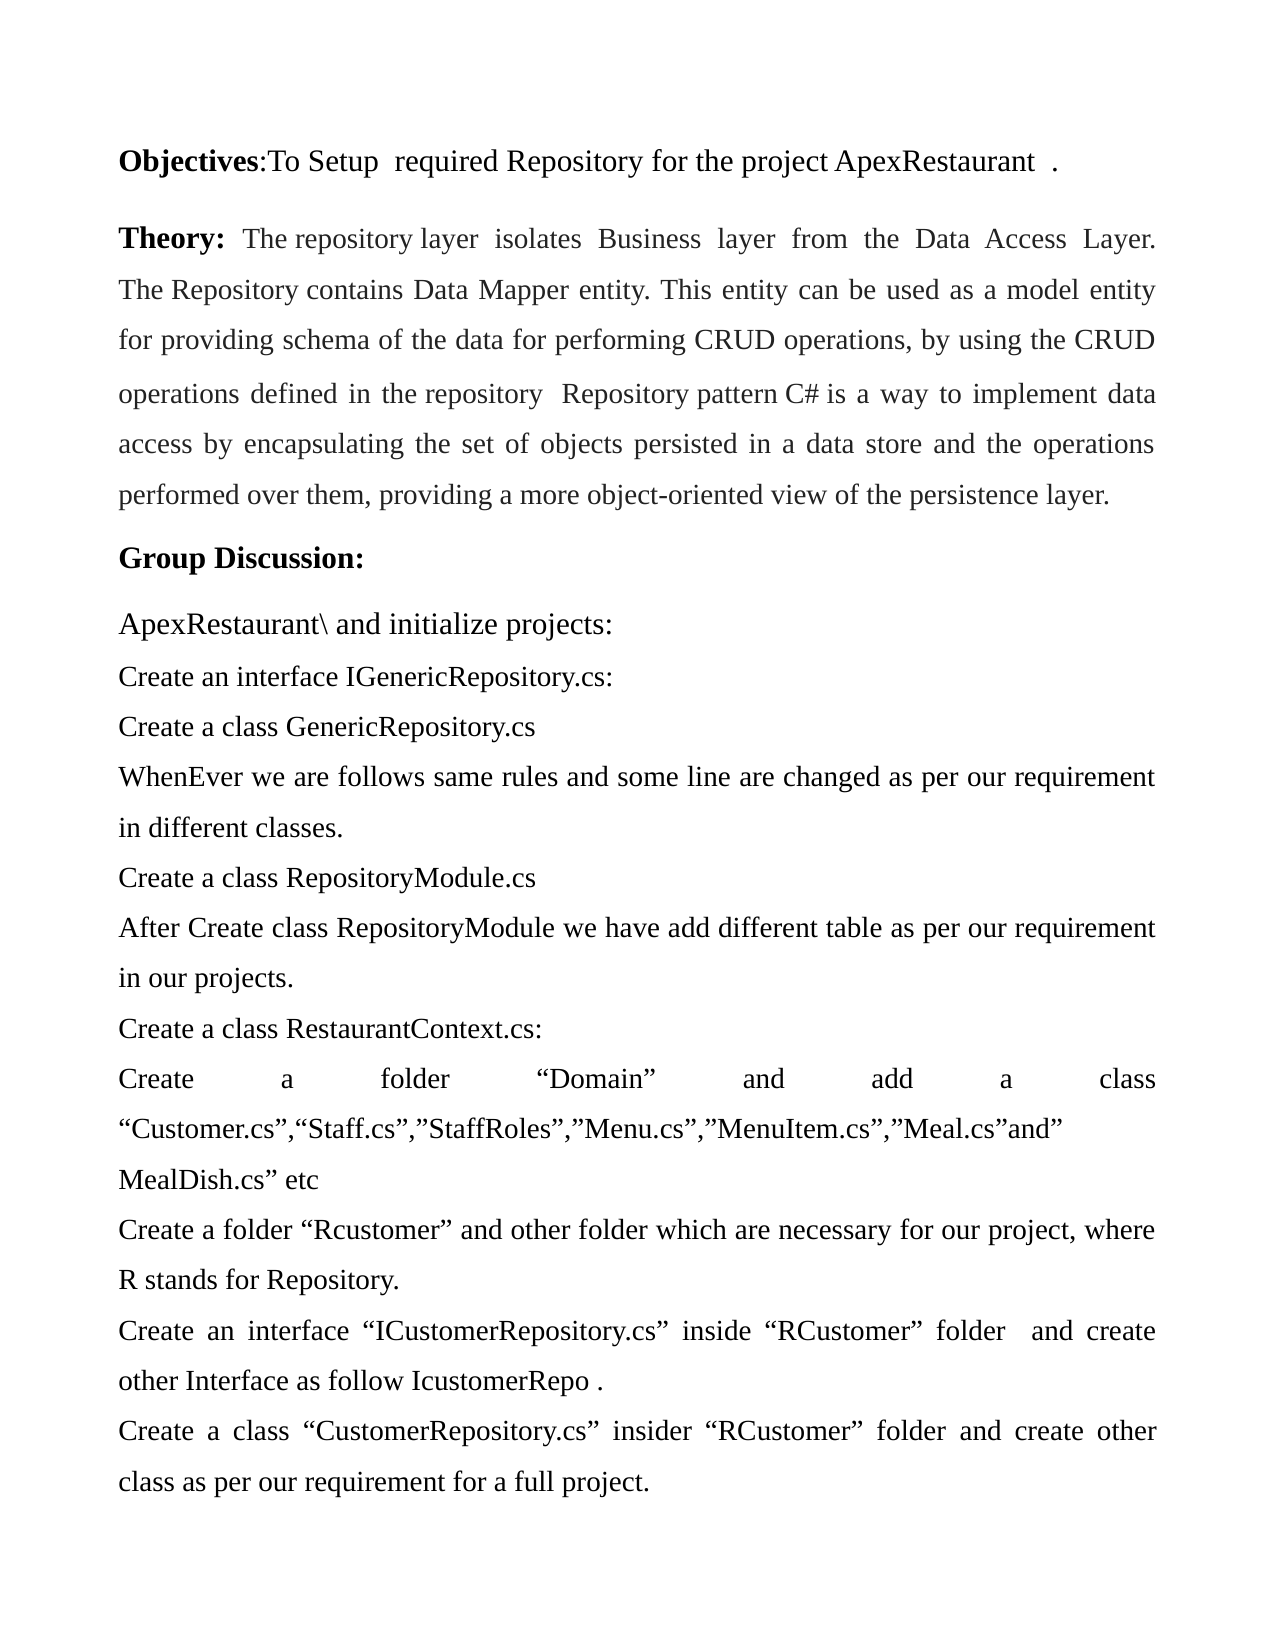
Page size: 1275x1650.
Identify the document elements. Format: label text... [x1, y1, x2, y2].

text After Create class RepositoryModule we have add different table as per our requirement in our projects. [118, 910, 1157, 994]
text Create a folder “Domain” and add a class “Customer.cs”,“Staff.cs”,”StaffRoles”,”Menu.cs”,”MenuItem.cs”,”Meal.cs”and” MealDish.cs” etc [118, 1061, 1157, 1195]
text Objectives:To Setup required Repository for the project ApexRestaurant . [118, 142, 1157, 178]
text Create a class “CustomerRepository.cs” insider “RCustomer” folder and create other class as per our requirement for a full project. [118, 1413, 1157, 1497]
text Create a class RepositoryModule.cs [118, 860, 1157, 893]
text Create an interface “ICustomerRepository.cs” inside “RCustomer” folder and create other Interface as follow IcustomerRepo . [118, 1313, 1157, 1397]
text WhenEver we are follows same rules and some line are changed as per our requirement in different classes. [118, 759, 1157, 843]
text Create an interface IGenericRepository.cs: [118, 659, 1157, 692]
text Create a class GenericRepository.cs [118, 709, 1157, 743]
text ApexRestaurant\ and initialize projects: [118, 605, 1157, 641]
text Theory: The repository layer isolates Business layer from the Data Access Layer. The Repository contains Data Mapper entity. This entity can be used as a model entity for providing schema of the data for performing CRUD operations, by using the CRUD operations defined in the repository Repository pattern C# is a way to implement data access by encapsulating the set of objects persisted in a data store and the operations performed over them, providing a more object-oriented view of the persistence layer. [118, 219, 1157, 511]
text Create a class RestaurantContext.cs: [118, 1011, 1157, 1044]
text Group Discussion: [118, 539, 1157, 575]
text Create a folder “Rcustomer” and other folder which are necessary for our project, where R stands for Repository. [118, 1212, 1157, 1296]
